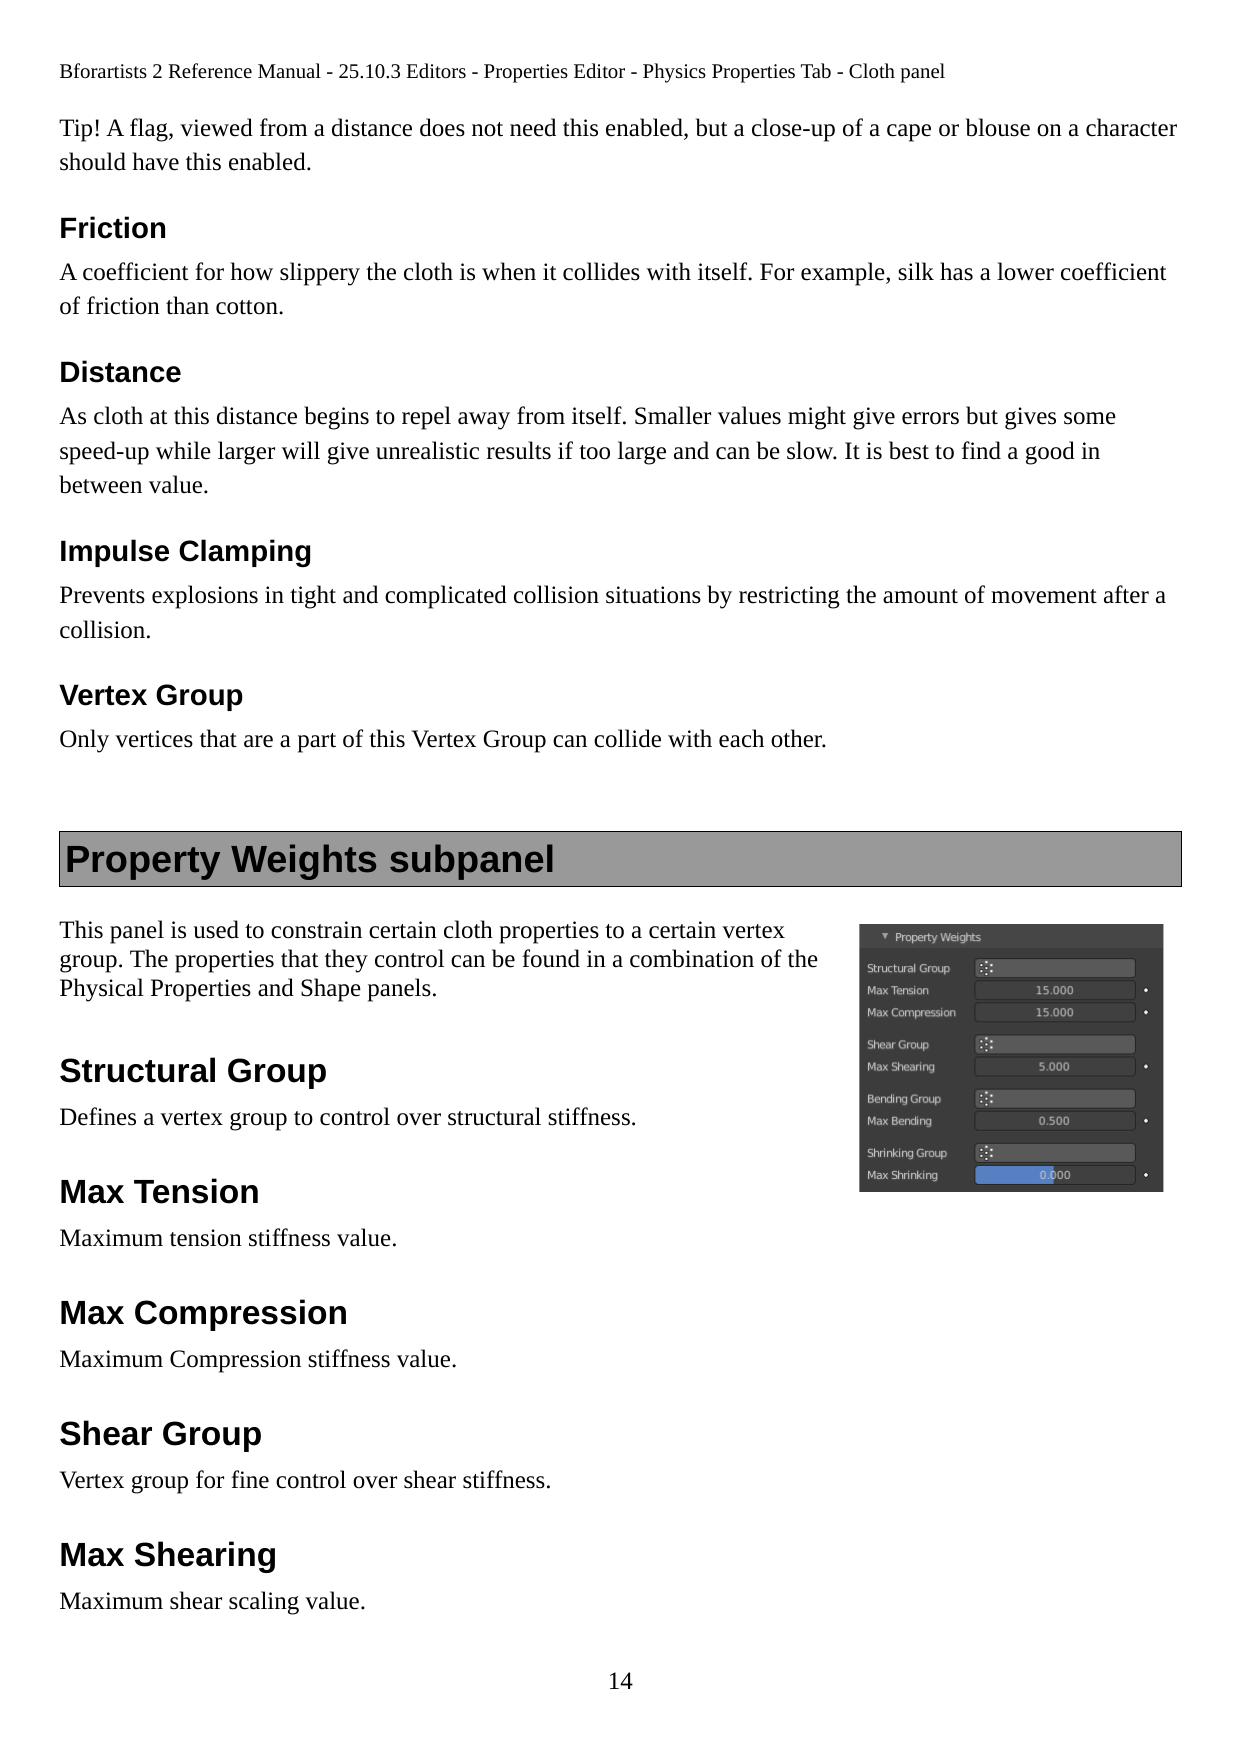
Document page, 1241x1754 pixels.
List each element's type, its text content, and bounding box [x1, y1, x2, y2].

subtitle Vertex Group [59, 678, 1181, 712]
subtitle Friction [59, 211, 1181, 244]
subtitle Max Shearing [59, 1535, 1181, 1574]
text Maximum Compression stiffness value. [59, 1344, 1181, 1373]
subtitle Impulse Clamping [59, 534, 1181, 568]
subtitle Max Compression [59, 1293, 1181, 1332]
text Vertex group for fine control over shear stiffness. [59, 1465, 1181, 1494]
table_header Property Weights subpanel [60, 832, 1181, 886]
subtitle Structural Group [59, 1051, 859, 1090]
text Prevents explosions in tight and complicated collision situations by restricting the amount of movement after a collision. [59, 580, 1181, 643]
text As cloth at this distance begins to repel away from itself. Smaller values might give errors but gives some speed-up while larger will give unrealistic results if too large and can be slow. It is best to find a good in between value. [59, 401, 1181, 499]
subtitle Shear Group [59, 1414, 1181, 1453]
text Maximum tension stiffness value. [59, 1223, 1181, 1252]
text Maximum shear scaling value. [59, 1586, 1181, 1615]
subtitle Max Tension [59, 1172, 1181, 1211]
text Only vertices that are a part of this Vertex Group can collide with each other. [59, 724, 1181, 753]
picture [859, 924, 1164, 1192]
text A coefficient for how slippery the cloth is when it collides with itself. For example, silk has a lower coefficient of friction than cotton. [59, 257, 1181, 320]
text Defines a vertex group to control over structural stiffness. [59, 1102, 859, 1131]
text This panel is used to constrain certain cloth properties to a certain vertex group. The properties that they control can be found in a combination of the Physical Properties and Shape panels. [59, 915, 1181, 1001]
text Tip! A flag, viewed from a distance does not need this enabled, but a close-up of a cape or blouse on a character should have this enabled. [59, 113, 1181, 176]
subtitle Distance [59, 355, 1181, 389]
subtitle [1164, 1051, 1181, 1090]
